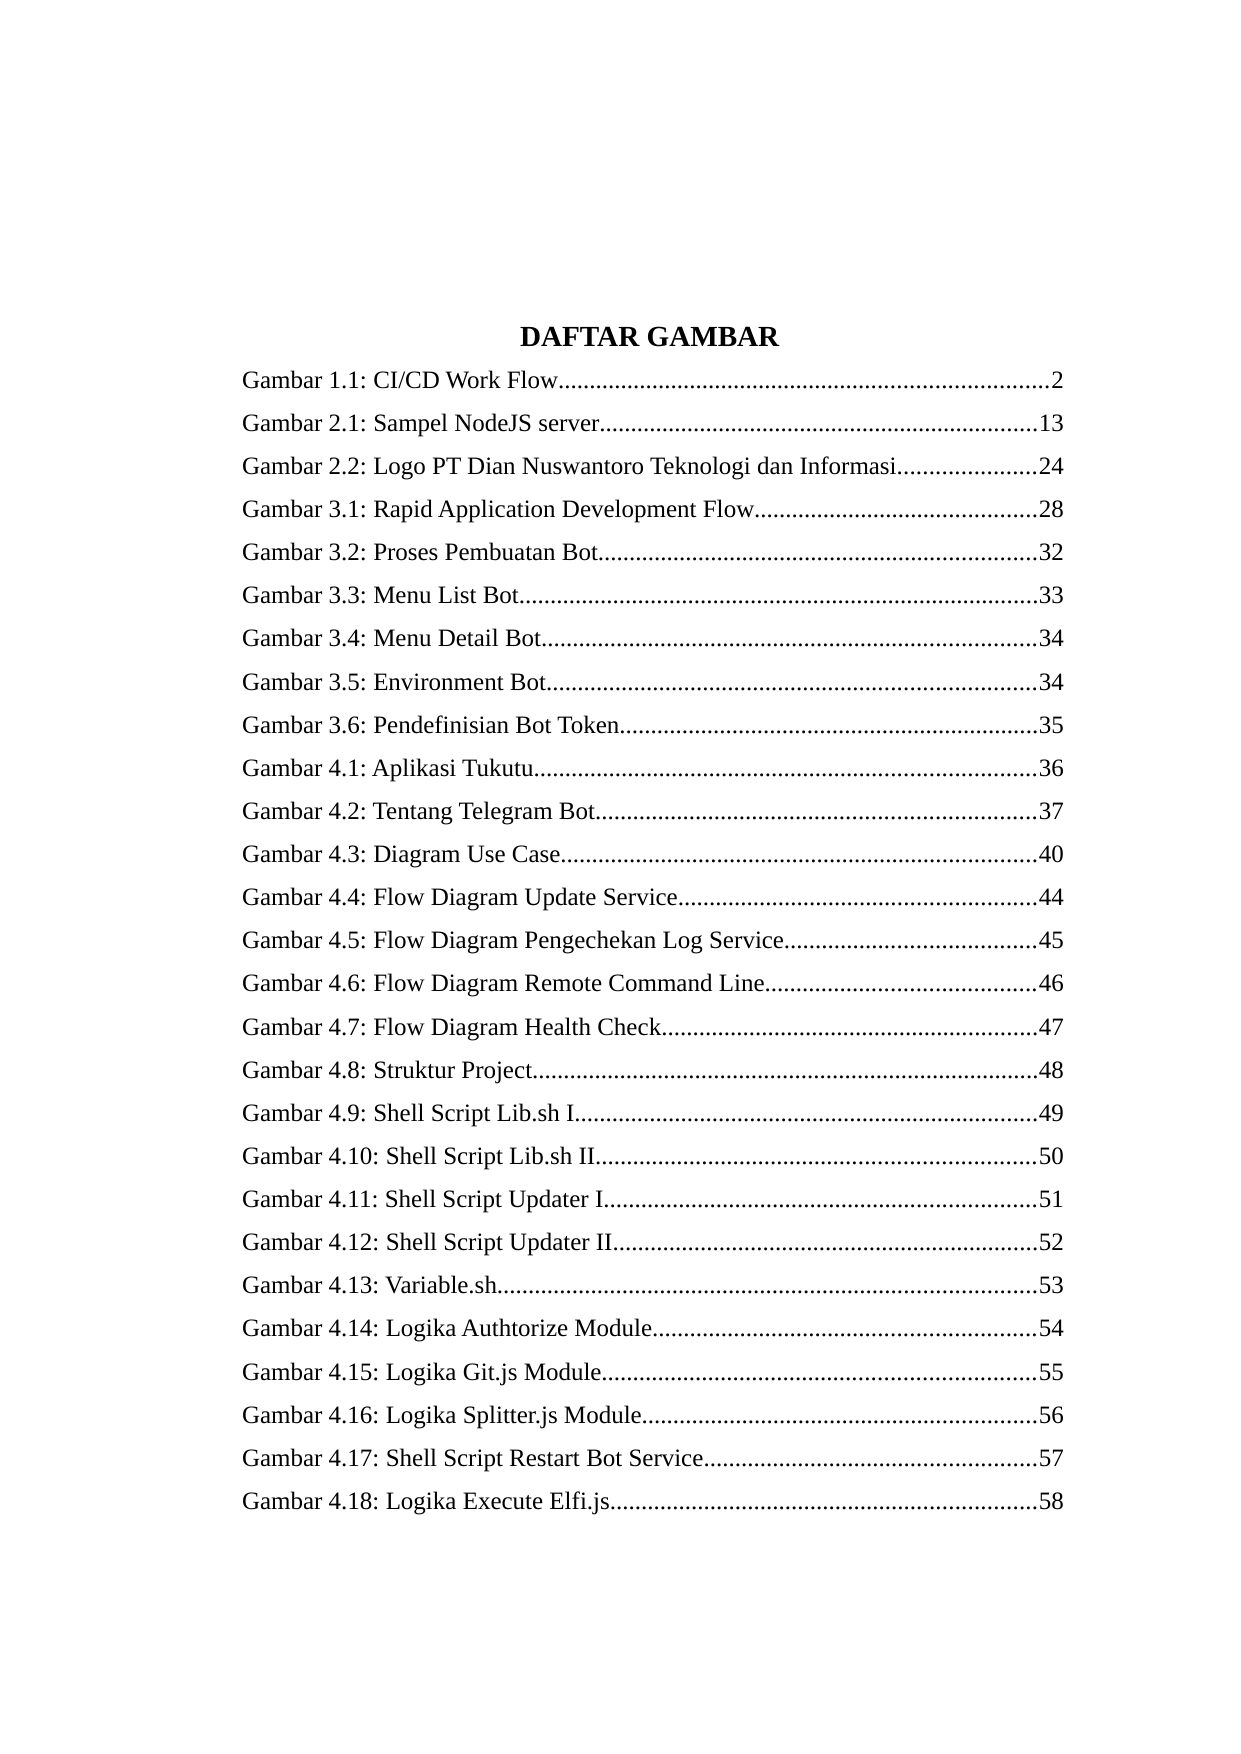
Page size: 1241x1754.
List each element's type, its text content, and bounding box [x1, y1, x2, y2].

text Gambar 4.9: Shell Script Lib.sh I 49 [236, 1098, 1063, 1127]
text Gambar 4.10: Shell Script Lib.sh II 50 [236, 1141, 1063, 1170]
text Gambar 1.1: CI/CD Work Flow 2 [236, 365, 1063, 393]
text Gambar 4.8: Struktur Project 48 [236, 1055, 1063, 1083]
text Gambar 3.2: Proses Pembuatan Bot 32 [236, 537, 1063, 566]
text Gambar 4.16: Logika Splitter.js Module 56 [236, 1400, 1063, 1428]
text Gambar 4.6: Flow Diagram Remote Command Line 46 [236, 968, 1063, 997]
text Gambar 4.2: Tentang Telegram Bot 37 [236, 796, 1063, 825]
text Gambar 4.13: Variable.sh 53 [236, 1270, 1063, 1299]
text Gambar 4.5: Flow Diagram Pengechekan Log Service 45 [236, 925, 1063, 954]
text Gambar 3.4: Menu Detail Bot 34 [236, 623, 1063, 652]
text Gambar 2.1: Sampel NodeJS server 13 [236, 408, 1063, 437]
text Gambar 4.1: Aplikasi Tukutu 36 [236, 753, 1063, 782]
text Gambar 3.6: Pendefinisian Bot Token 35 [236, 710, 1063, 738]
text Gambar 4.7: Flow Diagram Health Check 47 [236, 1012, 1063, 1040]
text Gambar 4.18: Logika Execute Elfi.js 58 [236, 1486, 1063, 1515]
text Gambar 3.5: Environment Bot 34 [236, 667, 1063, 695]
text Gambar 4.15: Logika Git.js Module 55 [236, 1357, 1063, 1385]
subtitle DAFTAR GAMBAR [236, 319, 1063, 352]
text Gambar 3.3: Menu List Bot 33 [236, 580, 1063, 609]
text Gambar 4.11: Shell Script Updater I 51 [236, 1184, 1063, 1213]
text Gambar 4.3: Diagram Use Case 40 [236, 839, 1063, 868]
text Gambar 2.2: Logo PT Dian Nuswantoro Teknologi dan Informasi 24 [236, 451, 1063, 480]
text Gambar 4.12: Shell Script Updater II 52 [236, 1227, 1063, 1256]
text Gambar 4.14: Logika Authtorize Module 54 [236, 1313, 1063, 1342]
text Gambar 3.1: Rapid Application Development Flow 28 [236, 494, 1063, 523]
text Gambar 4.4: Flow Diagram Update Service 44 [236, 882, 1063, 911]
text Gambar 4.17: Shell Script Restart Bot Service 57 [236, 1443, 1063, 1472]
